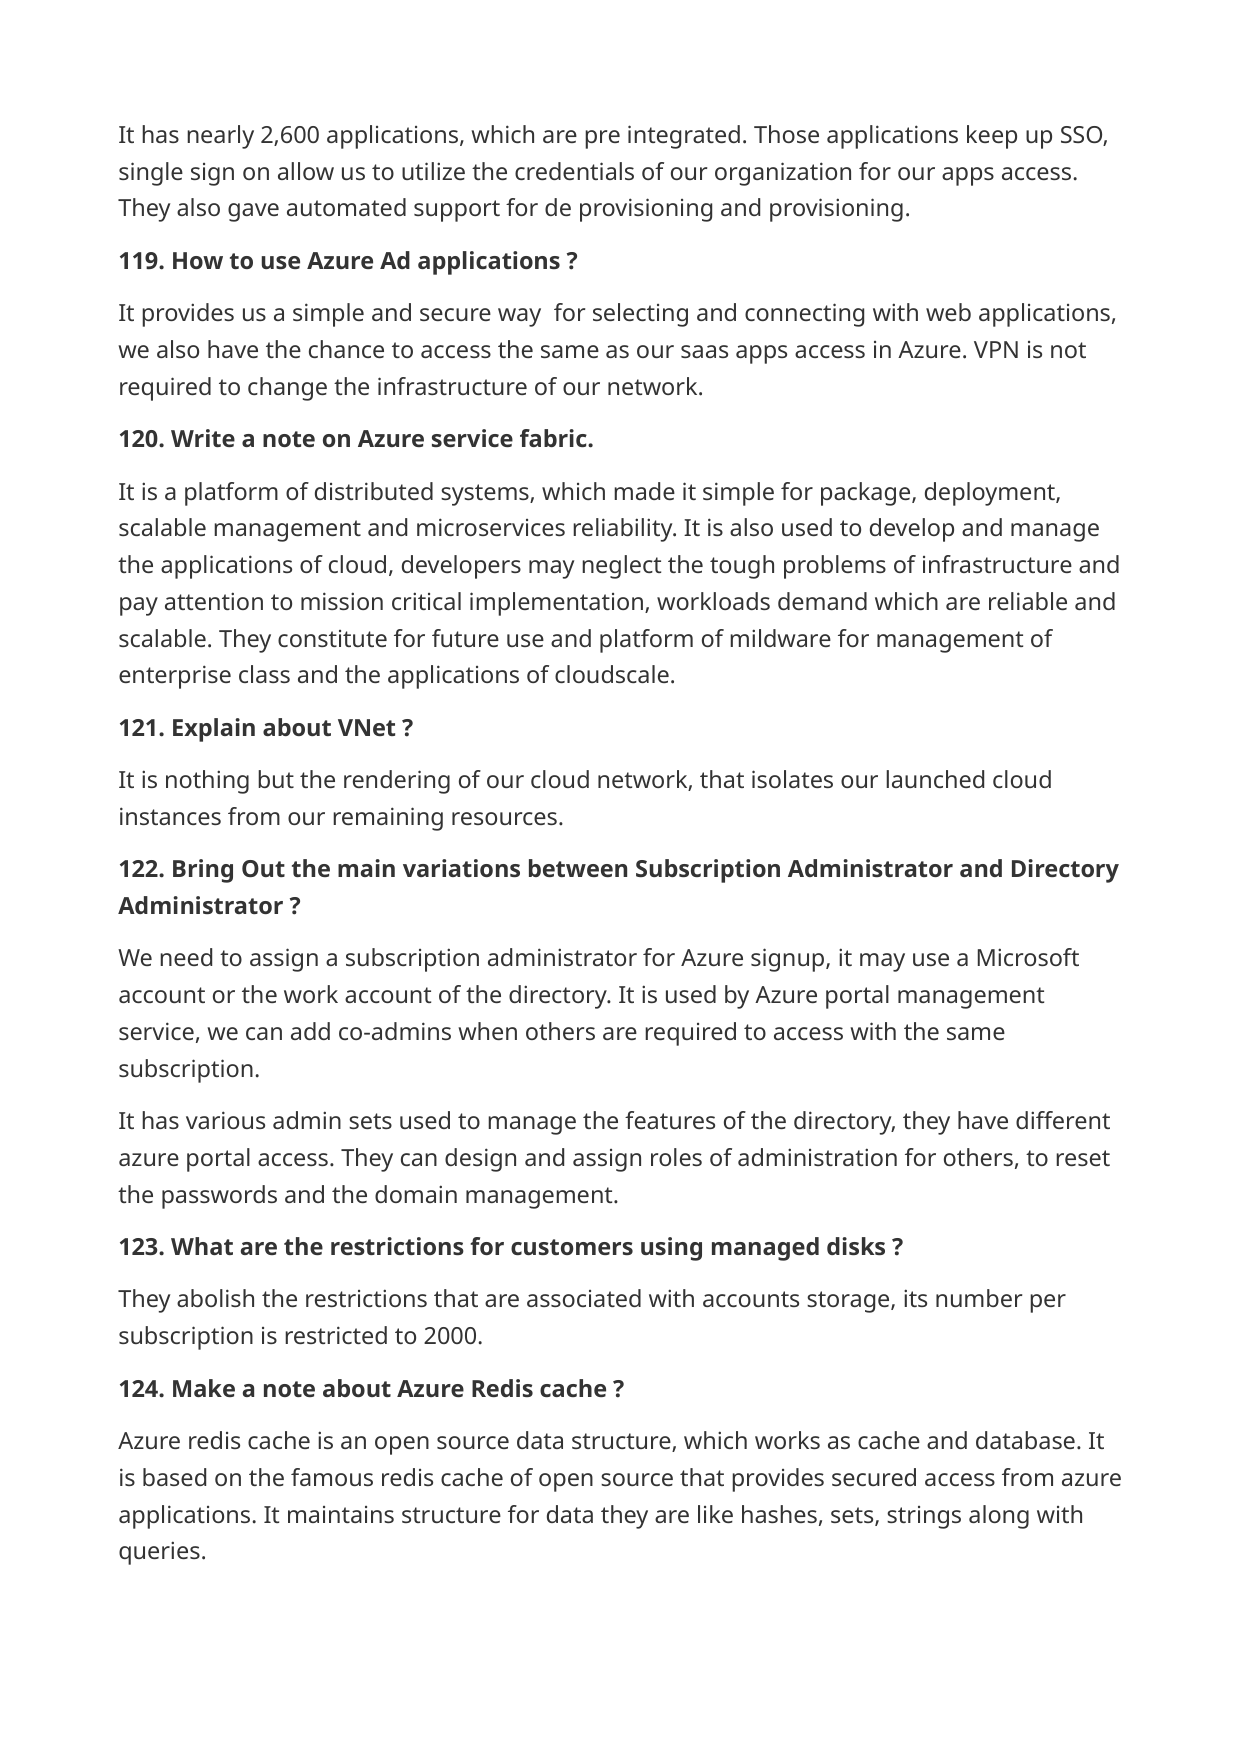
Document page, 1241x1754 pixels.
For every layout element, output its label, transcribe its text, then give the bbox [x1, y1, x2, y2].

text 124. Make a note about Azure Redis cache ? [118, 1372, 1122, 1404]
text 122. Bring Out the main variations between Subscription Administrator and Directory Administrator ? [118, 853, 1122, 921]
text 120. Write a note on Azure service fabric. [118, 422, 1122, 454]
text We need to assign a subscription administrator for Azure signup, it may use a Microsoft account or the work account of the directory. It is used by Azure portal management service, we can add co-admins when others are required to access with the same subscription. [118, 942, 1122, 1084]
text They abolish the restrictions that are associated with accounts storage, its number per subscription is restricted to 2000. [118, 1283, 1122, 1352]
text 123. What are the restrictions for customers using managed disks ? [118, 1230, 1122, 1262]
text It has nearly 2,600 applications, which are pre integrated. Those applications keep up SSO, single sign on allow us to utilize the credentials of our organization for our apps access. They also gave automated support for de provisioning and provisioning. [118, 118, 1122, 224]
text It is a platform of distributed systems, which made it simple for package, deployment, scalable management and microservices reliability. It is also used to develop and manage the applications of cloud, developers may neglect the tough problems of infrastructure and pay attention to mission critical implementation, workloads demand which are reliable and scalable. They constitute for future use and platform of mildware for management of enterprise class and the applications of cloudscale. [118, 475, 1122, 691]
text 121. Explain about VNet ? [118, 711, 1122, 743]
text It provides us a simple and secure way for selecting and connecting with web applications, we also have the chance to access the same as our saas apps access in Azure. VPN is not required to change the infrastructure of our network. [118, 296, 1122, 402]
text It is nothing but the rendering of our cloud network, that isolates our launched cloud instances from our remaining resources. [118, 763, 1122, 832]
text 119. How to use Azure Ad applications ? [118, 244, 1122, 276]
text It has various admin sets used to manage the features of the directory, they have different azure portal access. They can design and assign roles of administration for others, to reset the passwords and the domain management. [118, 1104, 1122, 1210]
text Azure redis cache is an open source data structure, which works as cache and database. It is based on the famous redis cache of open source that provides secured access from azure applications. It maintains structure for data they are like hashes, sets, strings along with queries. [118, 1424, 1122, 1567]
